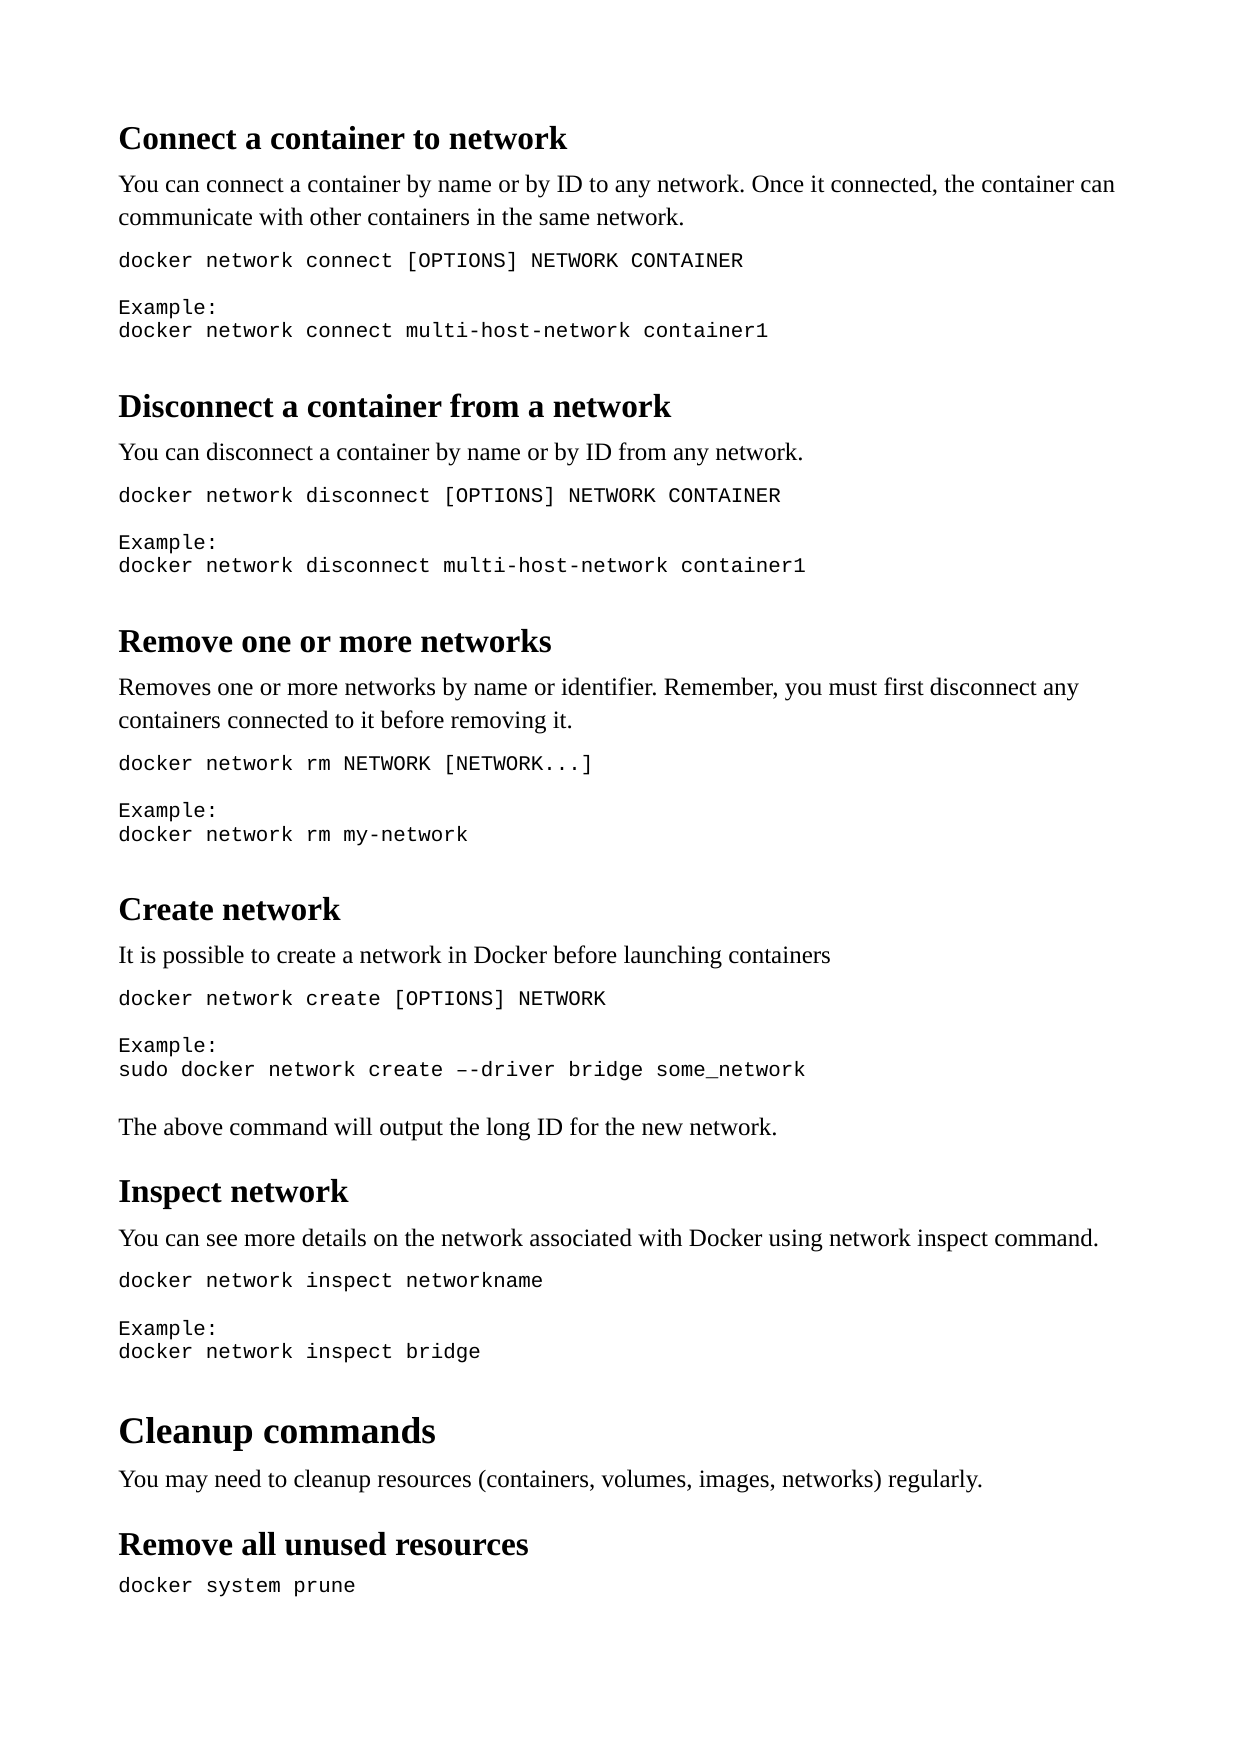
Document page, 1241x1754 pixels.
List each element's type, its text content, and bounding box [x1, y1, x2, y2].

text You can connect a container by name or by ID to any network. Once it connected, the container can communicate with other containers in the same network. [118, 169, 1122, 231]
text The above command will output the long ID for the new network. [118, 1112, 1122, 1140]
text You can disconnect a container by name or by ID from any network. [118, 437, 1122, 466]
text docker system prune [118, 1575, 1122, 1599]
subtitle Disconnect a container from a network [118, 386, 1122, 424]
text docker network disconnect multi-host-network container1 [118, 556, 1122, 579]
text sudo docker network create –-driver bridge some_network [118, 1058, 1122, 1082]
text docker network rm my-network [118, 823, 1122, 847]
subtitle Remove one or more networks [118, 621, 1122, 659]
text docker network inspect bridge [118, 1341, 1122, 1365]
text You may need to cleanup resources (containers, volumes, images, networks) regularly. [118, 1464, 1122, 1493]
text Example: [118, 800, 1122, 823]
text Example: [118, 532, 1122, 556]
text Example: [118, 1035, 1122, 1058]
text docker network inspect networkname [118, 1270, 1122, 1294]
text docker network connect [OPTIONS] NETWORK CONTAINER [118, 249, 1122, 273]
subtitle Create network [118, 889, 1122, 927]
text Example: [118, 297, 1122, 321]
text You can see more details on the network associated with Docker using network inspect command. [118, 1223, 1122, 1251]
text docker network rm NETWORK [NETWORK...] [118, 753, 1122, 776]
subtitle Connect a container to network [118, 118, 1122, 156]
text Example: [118, 1317, 1122, 1341]
text Removes one or more networks by name or identifier. Remember, you must first disconnect any containers connected to it before removing it. [118, 672, 1122, 734]
subtitle Remove all unused resources [118, 1524, 1122, 1563]
text docker network disconnect [OPTIONS] NETWORK CONTAINER [118, 484, 1122, 508]
subtitle Inspect network [118, 1172, 1122, 1210]
subtitle Cleanup commands [118, 1409, 1122, 1452]
text It is possible to create a network in Docker before launching containers [118, 940, 1122, 969]
text docker network connect multi-host-network container1 [118, 321, 1122, 344]
text docker network create [OPTIONS] NETWORK [118, 988, 1122, 1011]
